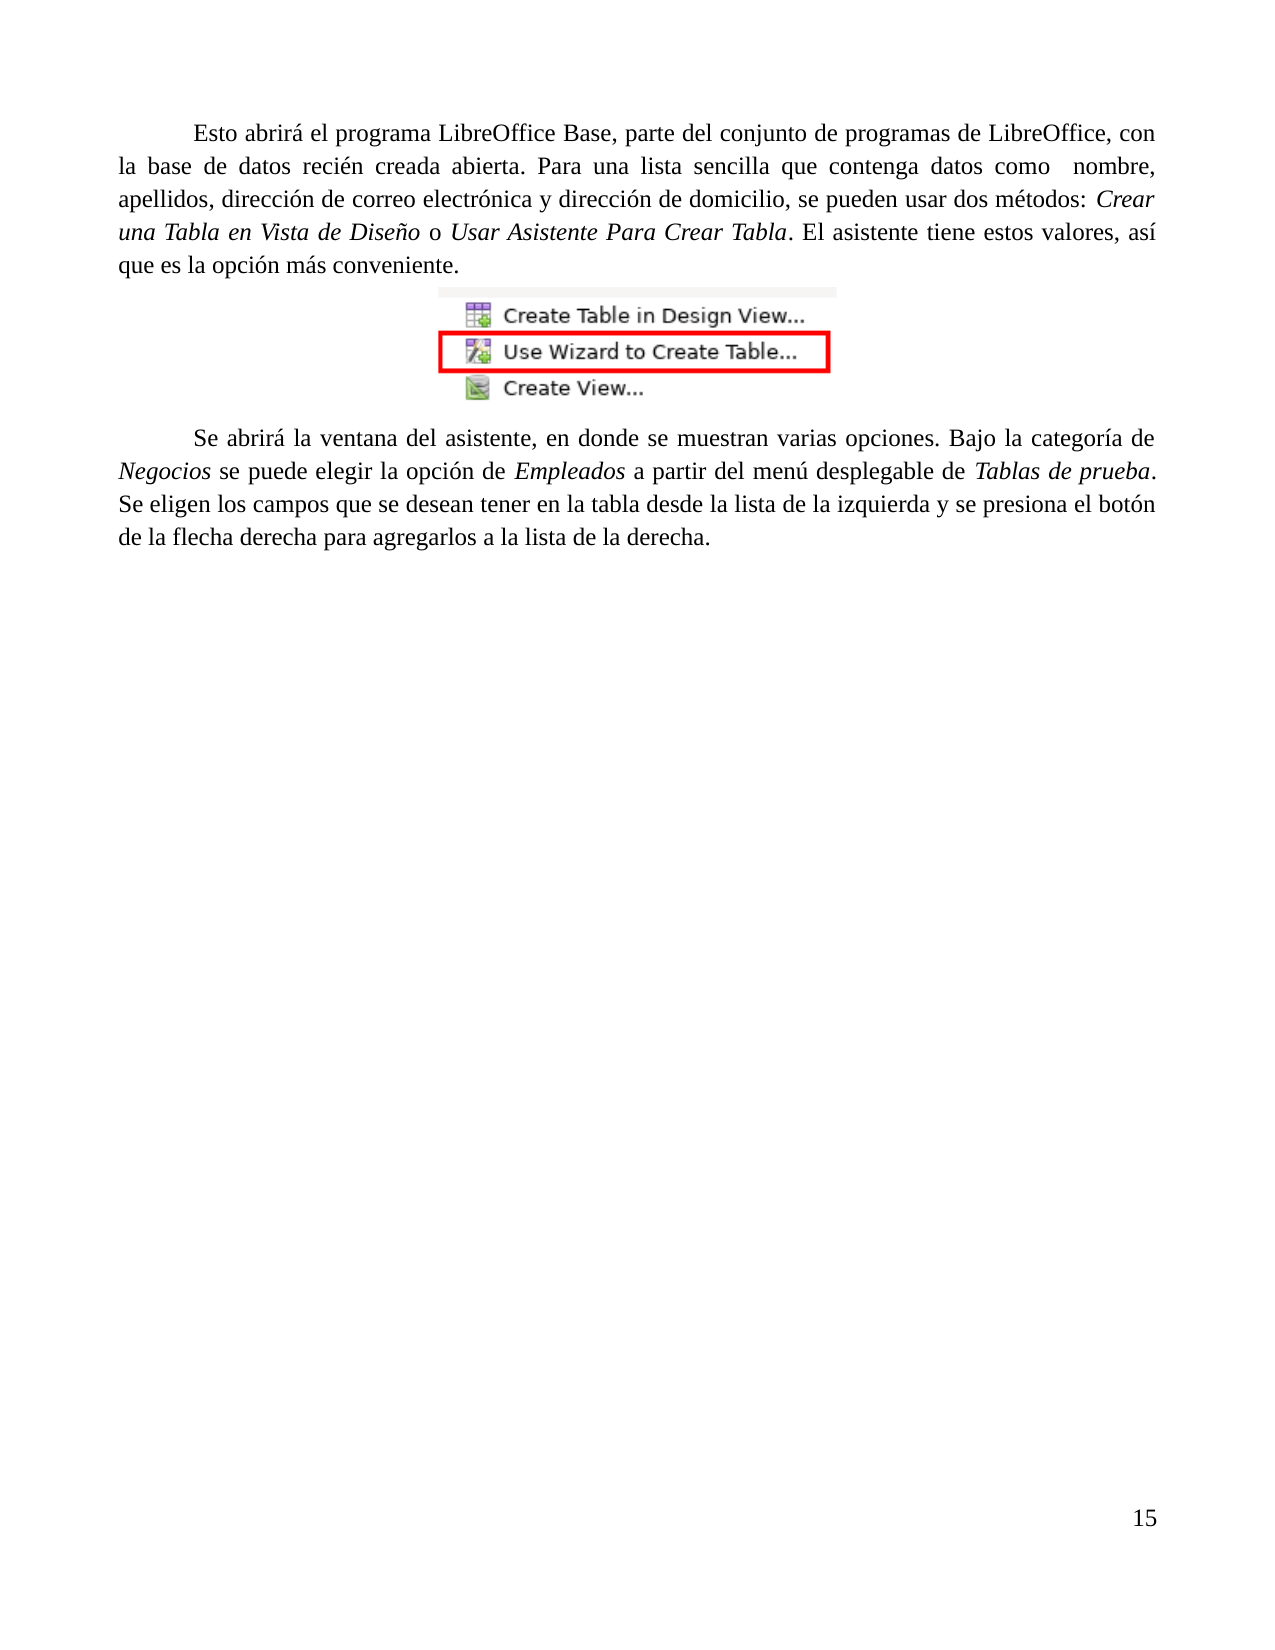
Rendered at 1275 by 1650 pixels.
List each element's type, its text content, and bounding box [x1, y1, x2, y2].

text Esto abrirá el programa LibreOffice Base, parte del conjunto de programas de LibreOffice, con la base de datos recién creada abierta. Para una lista sencilla que contenga datos como nombre, apellidos, dirección de correo electrónica y dirección de domicilio, se pueden usar dos métodos: Crear una Tabla en Vista de Diseño o Usar Asistente Para Crear Tabla. El asistente tiene estos valores, así que es la opción más conveniente. [118, 118, 1157, 279]
text Se abrirá la ventana del asistente, en donde se muestran varias opciones. Bajo la categoría de Negocios se puede elegir la opción de Empleados a partir del menú desplegable de Tablas de prueba. Se eligen los campos que se desean tener en la tabla desde la lista de la izquierda y se presiona el botón de la flecha derecha para agregarlos a la lista de la derecha. [118, 298, 1157, 551]
picture [438, 287, 837, 419]
